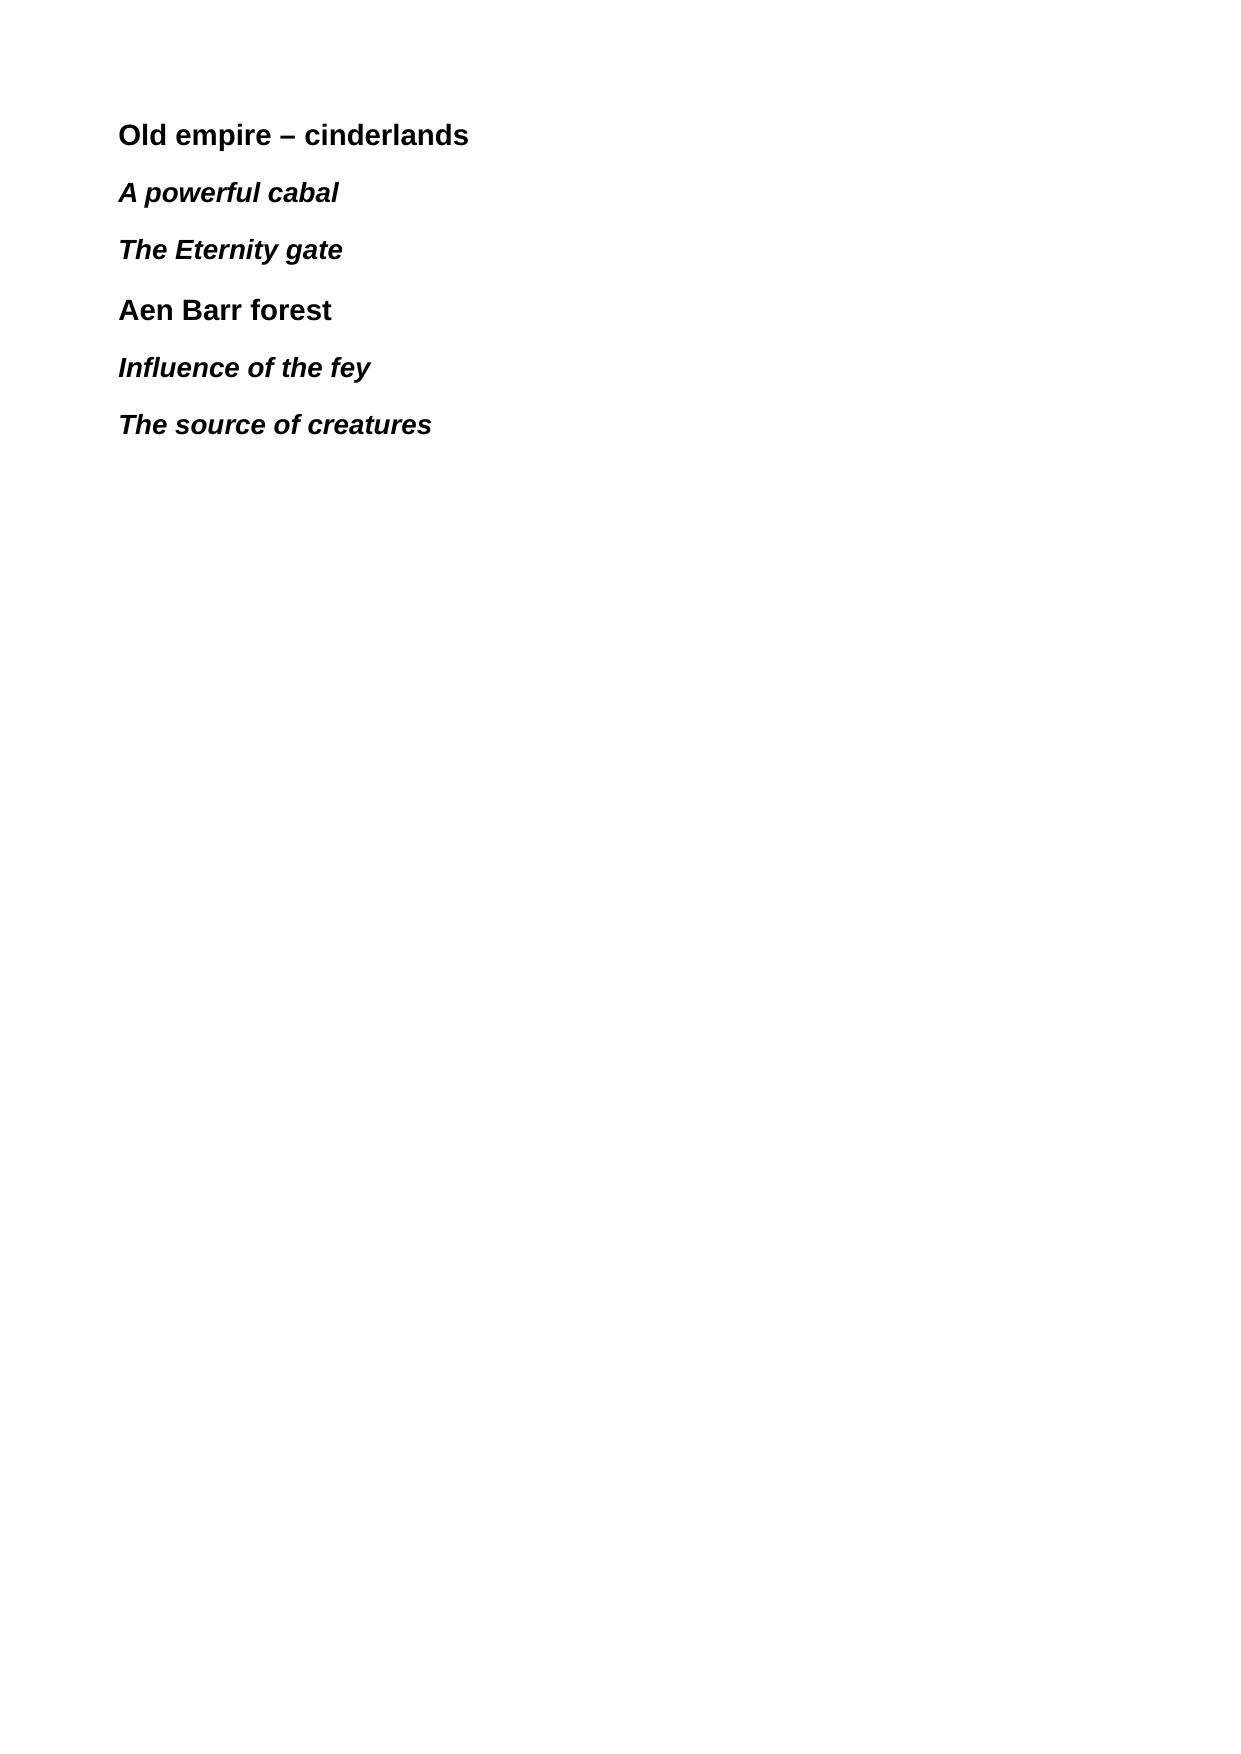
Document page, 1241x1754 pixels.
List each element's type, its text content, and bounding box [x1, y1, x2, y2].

subtitle Old empire – cinderlands [118, 118, 1122, 152]
subtitle The Eternity gate [118, 234, 1122, 266]
subtitle The source of creatures [118, 408, 1122, 440]
subtitle Influence of the fey [118, 351, 1122, 383]
subtitle A powerful cabal [118, 177, 1122, 209]
subtitle Aen Barr forest [118, 293, 1122, 326]
